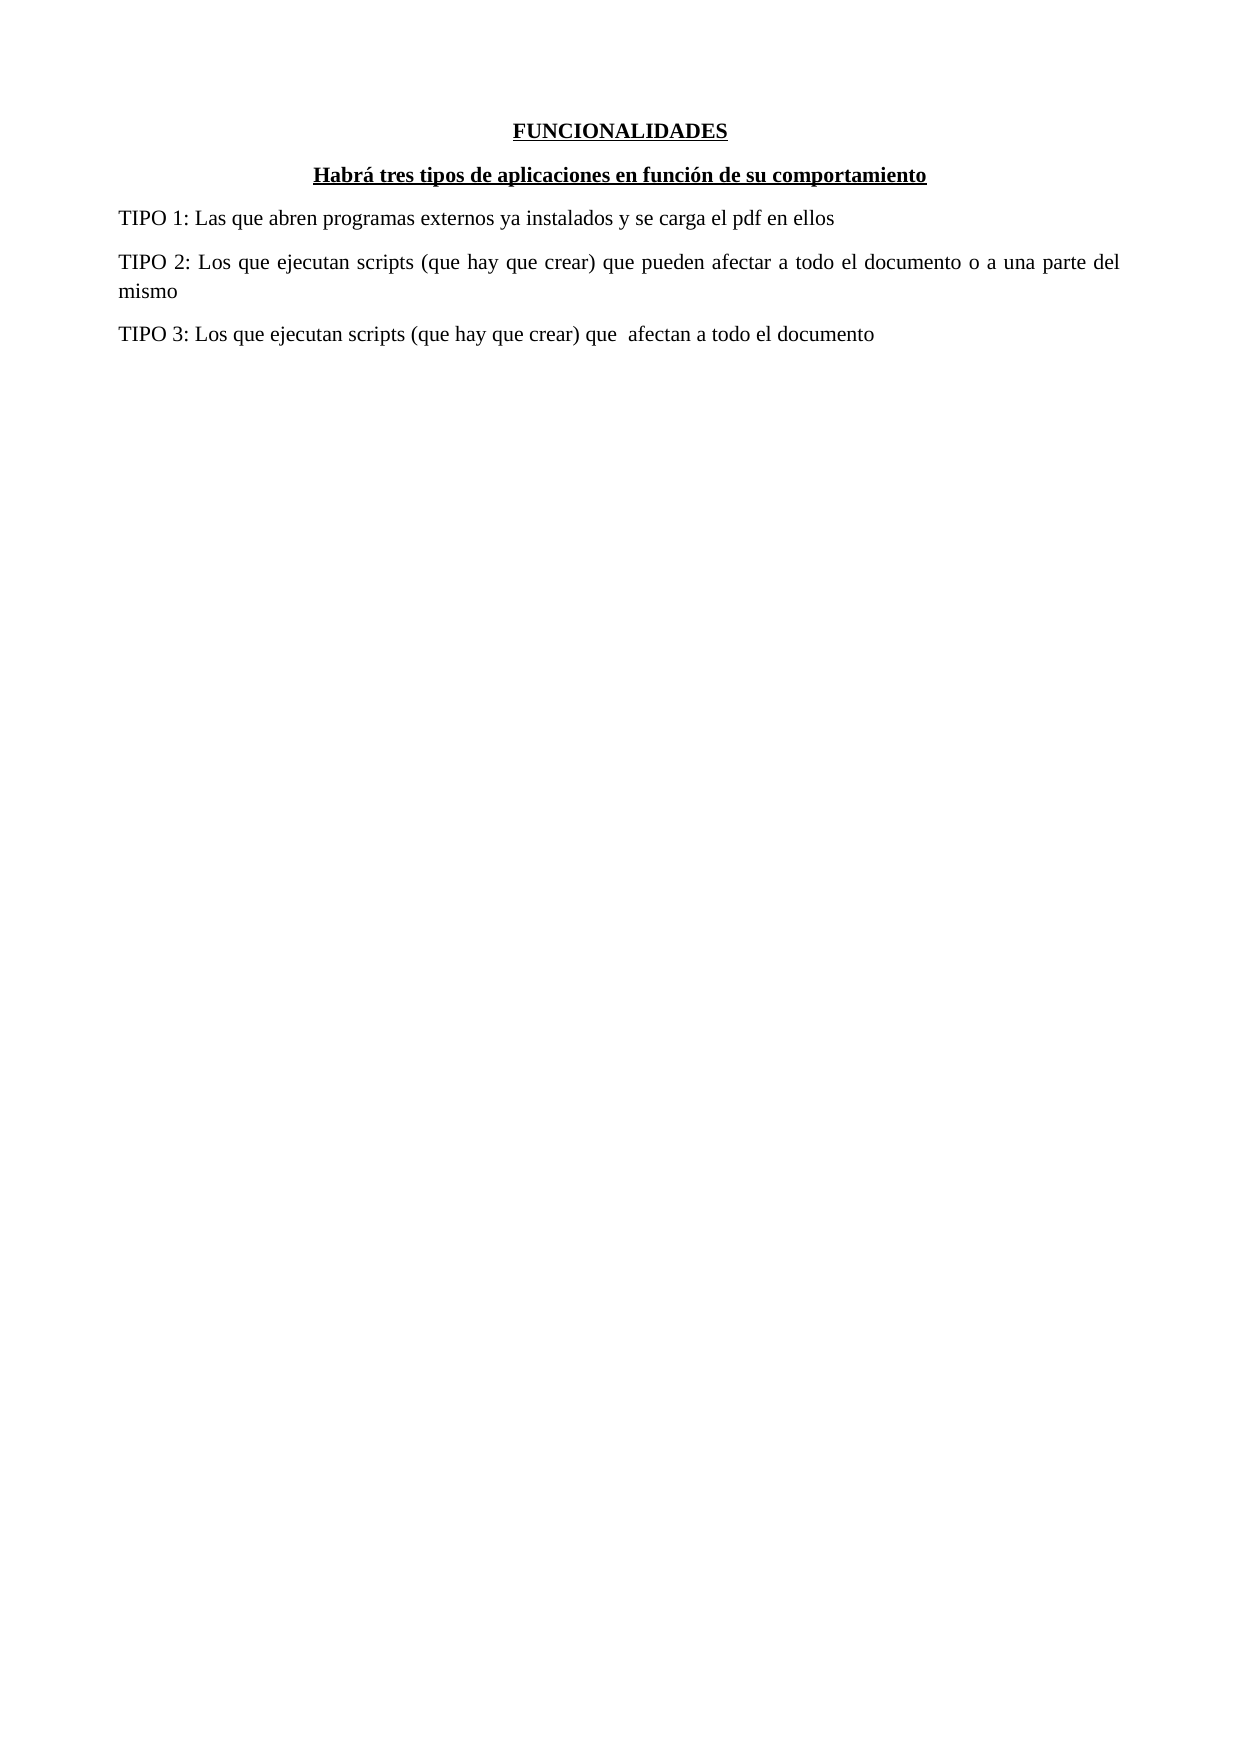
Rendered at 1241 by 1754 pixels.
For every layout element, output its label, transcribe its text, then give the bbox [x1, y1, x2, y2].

text TIPO 2: Los que ejecutan scripts (que hay que crear) que pueden afectar a todo el documento o a una parte del mismo [118, 249, 1122, 303]
text TIPO 3: Los que ejecutan scripts (que hay que crear) que afectan a todo el documento [118, 321, 1122, 346]
text TIPO 1: Las que abren programas externos ya instalados y se carga el pdf en ellos [118, 205, 1122, 230]
text Habrá tres tipos de aplicaciones en función de su comportamiento [118, 162, 1122, 187]
text FUNCIONALIDADES [118, 118, 1122, 143]
